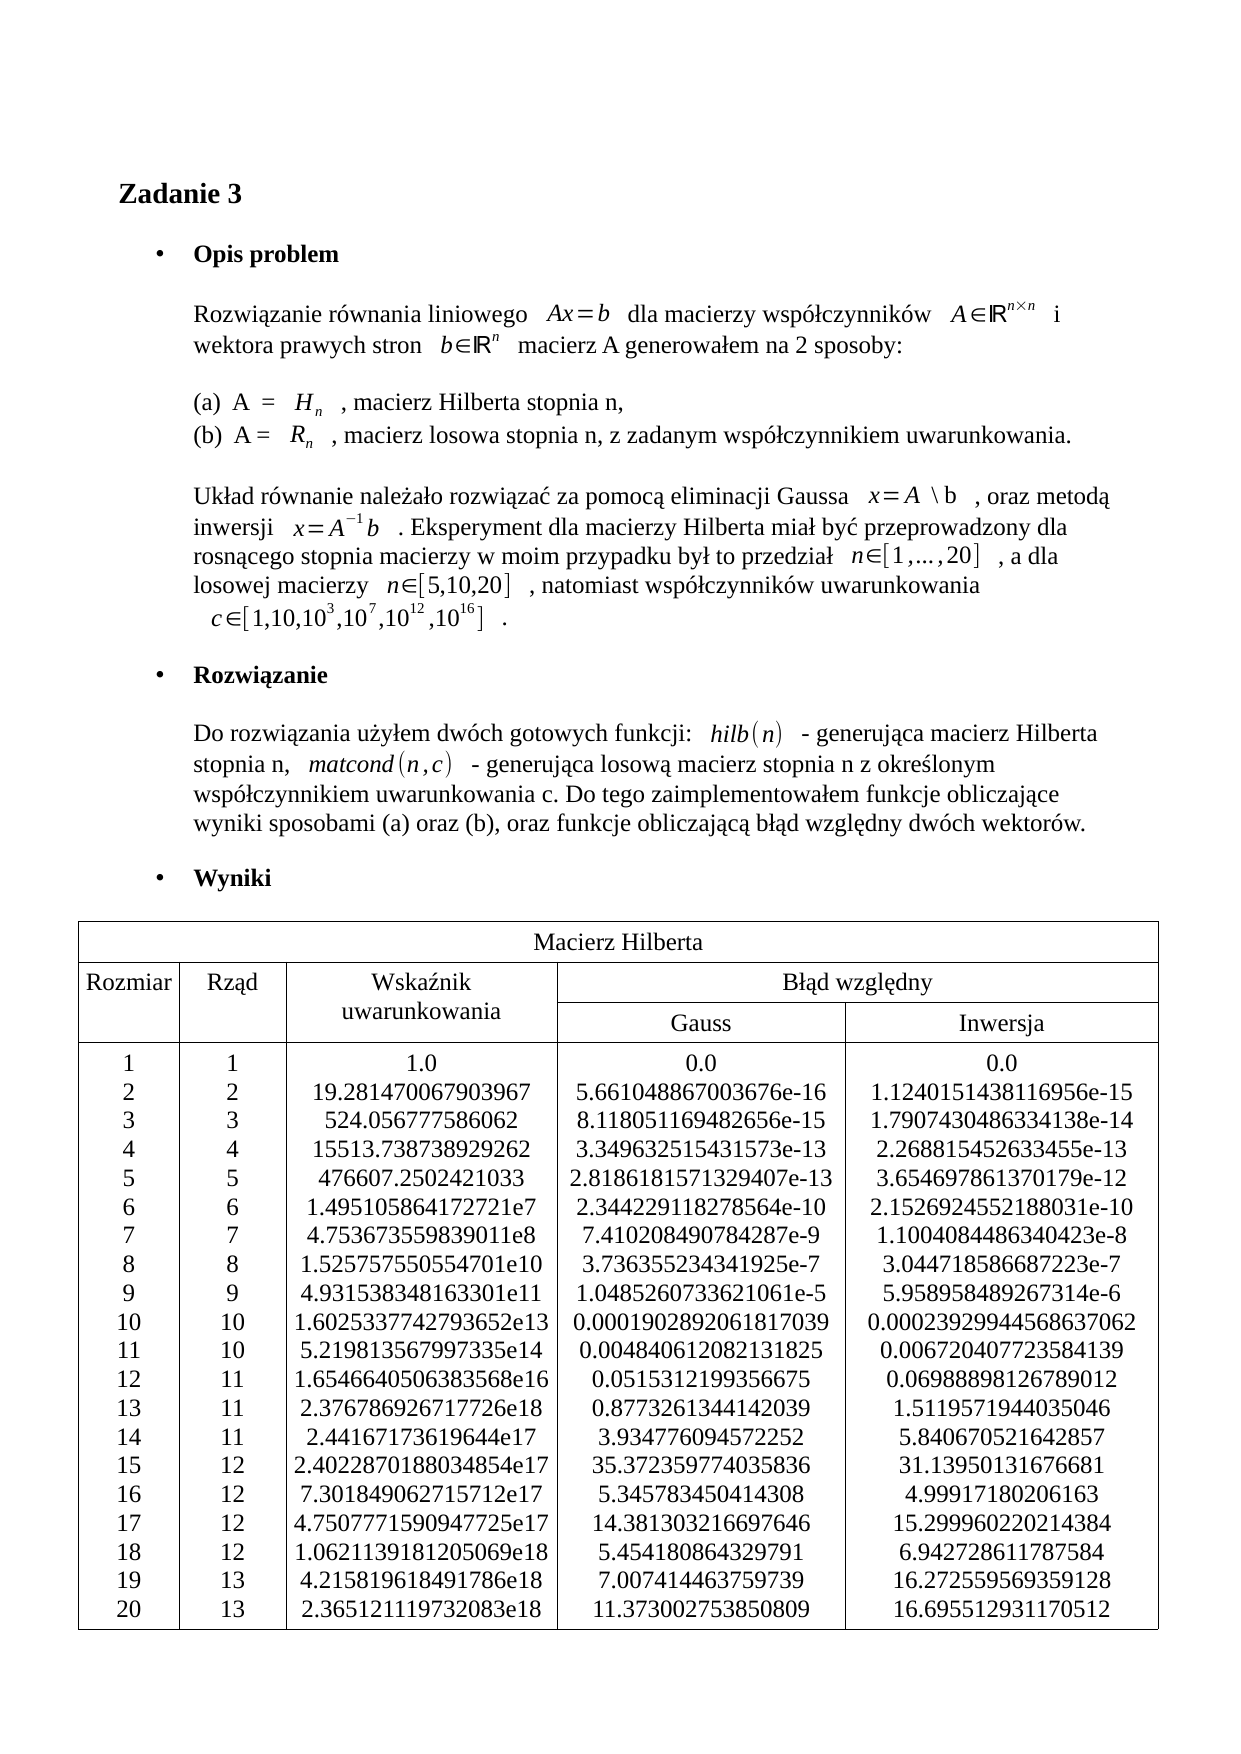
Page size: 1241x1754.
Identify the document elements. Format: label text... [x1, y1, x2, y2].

table_cell 0.0 1.1240151438116956e-15 1.7907430486334138e-14 2.268815452633455e-13 3.654697861370179e-12 2.1526924552188031e-10 1.1004084486340423e-8 3.044718586687223e-7 5.958958489267314e-6 0.00023929944568637062 0.006720407723584139 0.06988898126789012 1.5119571944035046 5.840670521642857 31.13950131676681 4.99917180206163 15.299960220214384 6.942728611787584 16.272559569359128 16.695512931170512 [846, 1043, 1158, 1629]
table_cell 1 2 3 4 5 6 7 8 9 10 11 12 13 14 15 16 17 18 19 20 [79, 1043, 179, 1629]
list Układ równanie należało rozwiązać za pomocą eliminacji Gaussa, oraz metodą inwersji. Eksperyment dla macierzy Hilberta miał być przeprowadzony dla rosnącego stopnia macierzy w moim przypadku był to przedział, a dla losowej macierzy, natomiast współczynników uwarunkowania. [156, 481, 1122, 632]
list Rozwiązanie [156, 661, 1122, 689]
table_cell 0.0 5.661048867003676e-16 8.118051169482656e-15 3.349632515431573e-13 2.8186181571329407e-13 2.344229118278564e-10 7.410208490784287e-9 3.736355234341925e-7 1.0485260733621061e-5 0.0001902892061817039 0.004840612082131825 0.0515312199356675 0.8773261344142039 3.934776094572252 35.372359774035836 5.345783450414308 14.381303216697646 5.454180864329791 7.007414463759739 11.373002753850809 [558, 1043, 845, 1629]
table_cell Rząd [180, 963, 286, 1042]
list Rozwiązanie równania liniowegodla macierzy współczynnikówi wektora prawych stronmacierz A generowałem na 2 sposoby: [156, 296, 1122, 359]
table_cell Rozmiar [79, 963, 179, 1042]
table_cell 1.0 19.281470067903967 524.056777586062 15513.738738929262 476607.2502421033 1.495105864172721e7 4.753673559839011e8 1.525757550554701e10 4.931538348163301e11 1.6025337742793652e13 5.219813567997335e14 1.6546640506383568e16 2.376786926717726e18 2.44167173619644e17 2.4022870188034854e17 7.301849062715712e17 4.7507771590947725e17 1.0621139181205069e18 4.215819618491786e18 2.365121119732083e18 [287, 1043, 557, 1629]
table_cell 1 2 3 4 5 6 7 8 9 10 10 11 11 11 12 12 12 12 13 13 [180, 1043, 286, 1629]
table_header Macierz Hilberta [79, 922, 1158, 962]
table_cell Błąd względny [558, 963, 1158, 1002]
table_cell Inwersja [846, 1003, 1158, 1042]
text Zadanie 3 [118, 176, 1122, 210]
list Opis problem [156, 239, 1122, 267]
list Wyniki [156, 863, 1122, 892]
list (b) A =, macierz losowa stopnia n, z zadanym współczynnikiem uwarunkowania. [156, 420, 1122, 452]
table_cell Gauss [558, 1003, 845, 1042]
list Do rozwiązania użyłem dwóch gotowych funkcji:- generująca macierz Hilberta stopnia n,- generująca losową macierz stopnia n z określonym współczynnikiem uwarunkowania c. Do tego zaimplementowałem funkcje obliczające wyniki sposobami (a) oraz (b), oraz funkcje obliczającą błąd względny dwóch wektorów. [156, 718, 1122, 837]
list (a) A =, macierz Hilberta stopnia n, [156, 387, 1122, 420]
table_cell Wskaźnik uwarunkowania [287, 963, 557, 1042]
